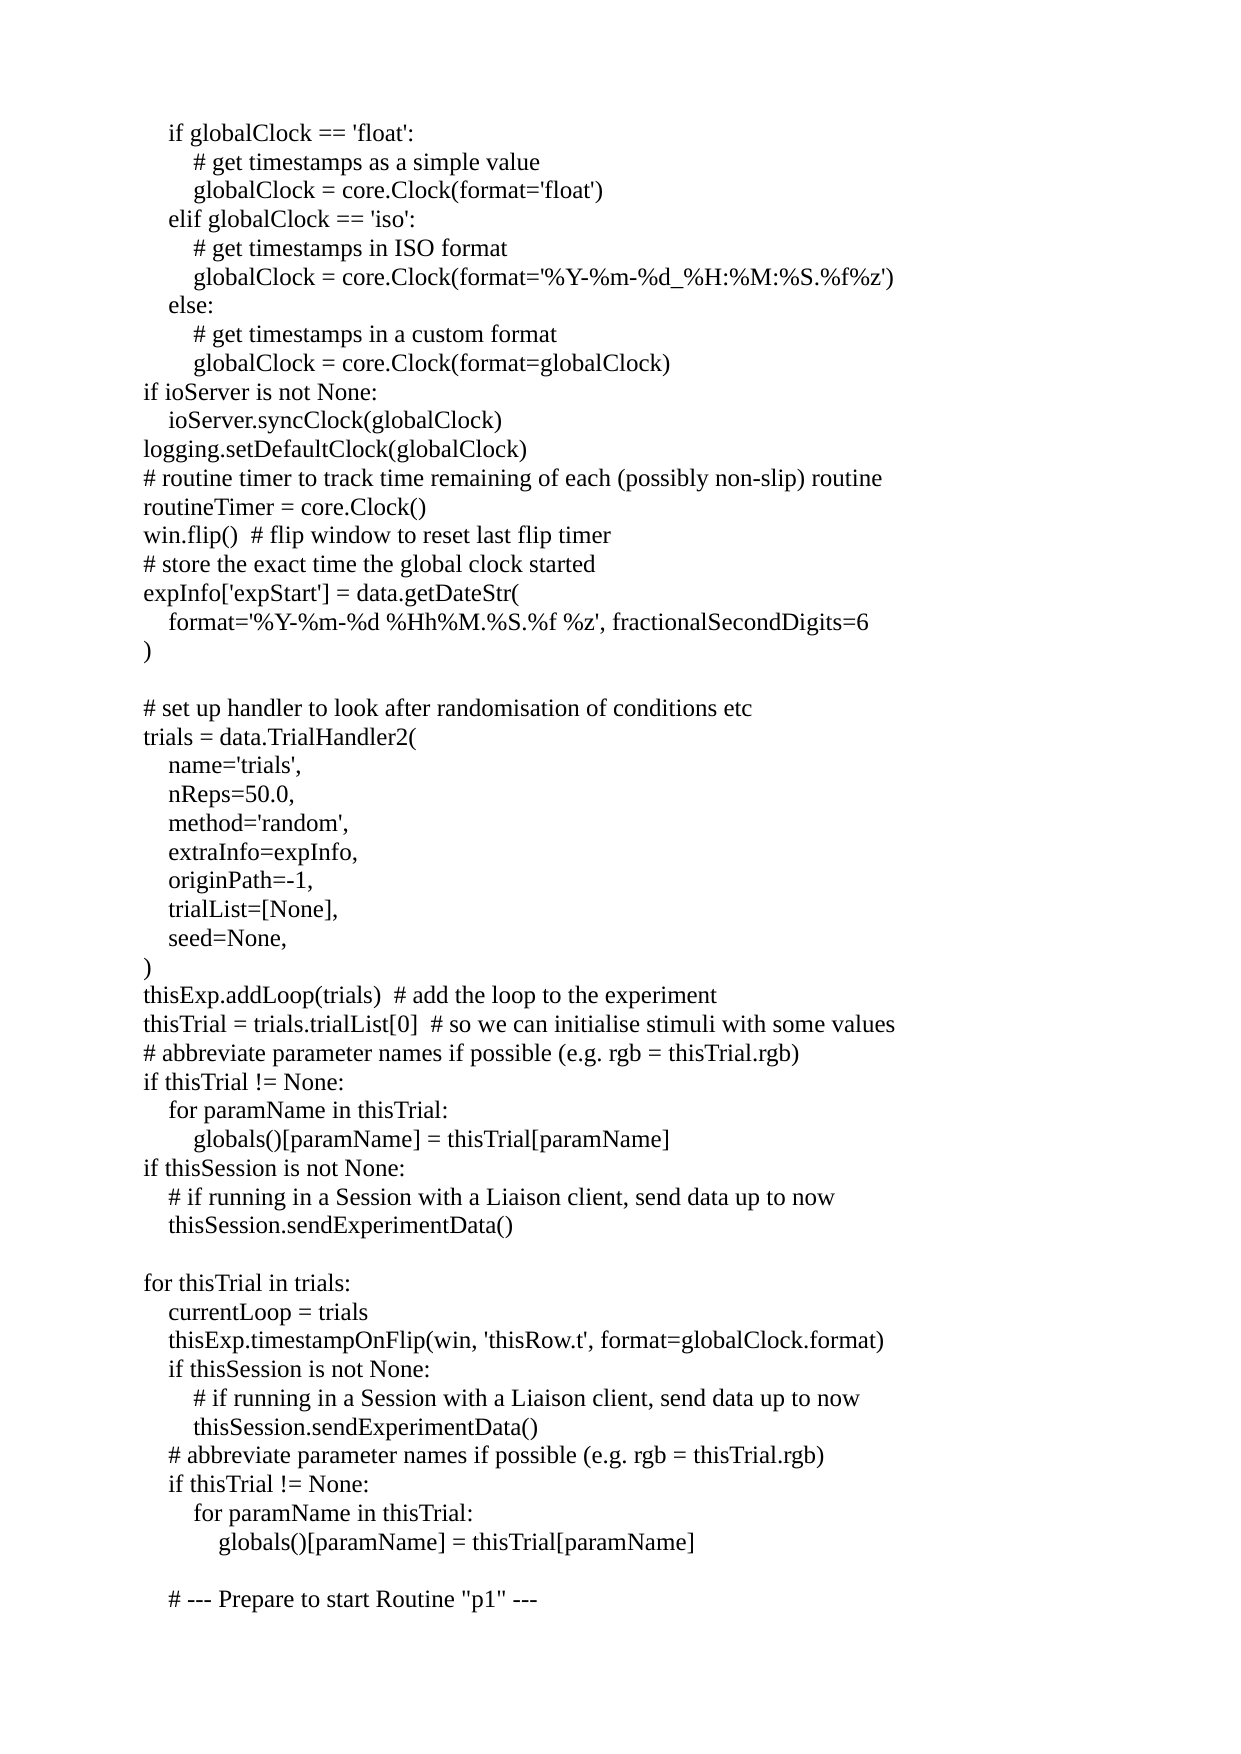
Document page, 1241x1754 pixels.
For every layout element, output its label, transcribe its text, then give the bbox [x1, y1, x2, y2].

text # store the exact time the global clock started [118, 549, 1122, 578]
text # if running in a Session with a Liaison client, send data up to now [118, 1182, 1122, 1211]
text # get timestamps in a custom format [118, 319, 1122, 348]
text # abbreviate parameter names if possible (e.g. rgb = thisTrial.rgb) [118, 1441, 1122, 1469]
text seed=None, [118, 923, 1122, 952]
text thisExp.timestampOnFlip(win, 'thisRow.t', format=globalClock.format) [118, 1326, 1122, 1354]
text for thisTrial in trials: [118, 1268, 1122, 1297]
text globalClock = core.Clock(format=globalClock) [118, 348, 1122, 377]
text globalClock = core.Clock(format='%Y-%m-%d_%H:%M:%S.%f%z') [118, 262, 1122, 291]
text method='random', [118, 808, 1122, 837]
text globalClock = core.Clock(format='float') [118, 176, 1122, 204]
text thisSession.sendExperimentData() [118, 1412, 1122, 1441]
text globals()[paramName] = thisTrial[paramName] [118, 1527, 1122, 1556]
text if globalClock == 'float': [118, 118, 1122, 147]
text extraInfo=expInfo, [118, 837, 1122, 866]
text name='trials', [118, 751, 1122, 779]
text thisTrial = trials.trialList[0] # so we can initialise stimuli with some values [118, 1009, 1122, 1038]
text format='%Y-%m-%d %Hh%M.%S.%f %z', fractionalSecondDigits=6 [118, 607, 1122, 636]
text # set up handler to look after randomisation of conditions etc [118, 693, 1122, 722]
text trials = data.TrialHandler2( [118, 722, 1122, 751]
text # routine timer to track time remaining of each (possibly non-slip) routine [118, 463, 1122, 492]
text # get timestamps in ISO format [118, 233, 1122, 262]
text globals()[paramName] = thisTrial[paramName] [118, 1124, 1122, 1153]
text if thisSession is not None: [118, 1153, 1122, 1182]
text logging.setDefaultClock(globalClock) [118, 434, 1122, 463]
text for paramName in thisTrial: [118, 1498, 1122, 1527]
text trialList=[None], [118, 894, 1122, 923]
text # if running in a Session with a Liaison client, send data up to now [118, 1383, 1122, 1412]
text currentLoop = trials [118, 1297, 1122, 1326]
text if thisTrial != None: [118, 1067, 1122, 1096]
text if thisTrial != None: [118, 1469, 1122, 1498]
text win.flip() # flip window to reset last flip timer [118, 521, 1122, 549]
text for paramName in thisTrial: [118, 1096, 1122, 1124]
text elif globalClock == 'iso': [118, 204, 1122, 233]
text ioServer.syncClock(globalClock) [118, 406, 1122, 434]
text thisSession.sendExperimentData() [118, 1211, 1122, 1239]
text if thisSession is not None: [118, 1354, 1122, 1383]
text # abbreviate parameter names if possible (e.g. rgb = thisTrial.rgb) [118, 1038, 1122, 1067]
text ) [118, 952, 1122, 981]
text thisExp.addLoop(trials) # add the loop to the experiment [118, 981, 1122, 1009]
text originPath=-1, [118, 866, 1122, 894]
text nReps=50.0, [118, 779, 1122, 808]
text routineTimer = core.Clock() [118, 492, 1122, 521]
text # get timestamps as a simple value [118, 147, 1122, 176]
text ) [118, 636, 1122, 664]
text else: [118, 291, 1122, 319]
text if ioServer is not None: [118, 377, 1122, 406]
text # --- Prepare to start Routine "p1" --- [118, 1584, 1122, 1613]
text expInfo['expStart'] = data.getDateStr( [118, 578, 1122, 607]
